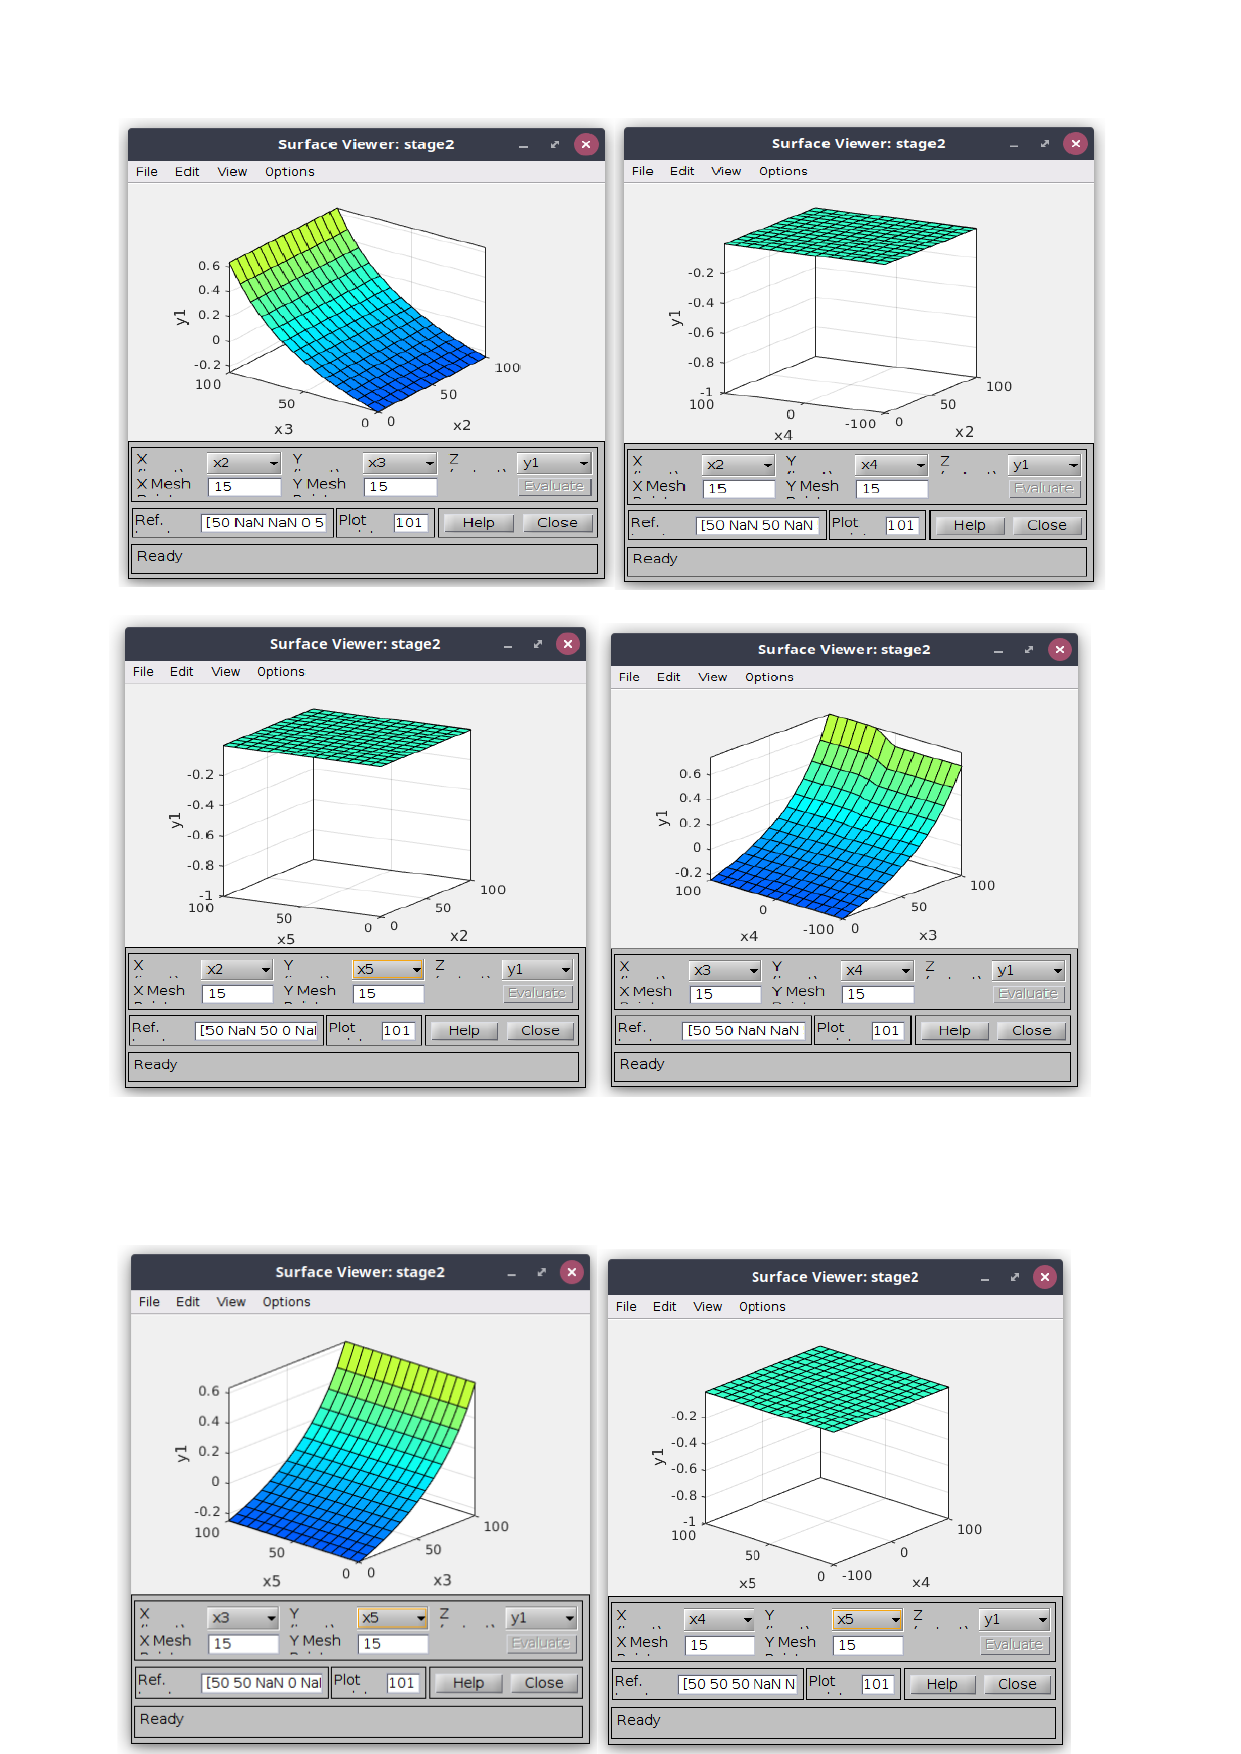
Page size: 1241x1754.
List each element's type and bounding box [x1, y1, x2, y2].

picture [109, 615, 1091, 1097]
picture [118, 118, 1106, 590]
picture [117, 1245, 1071, 1754]
